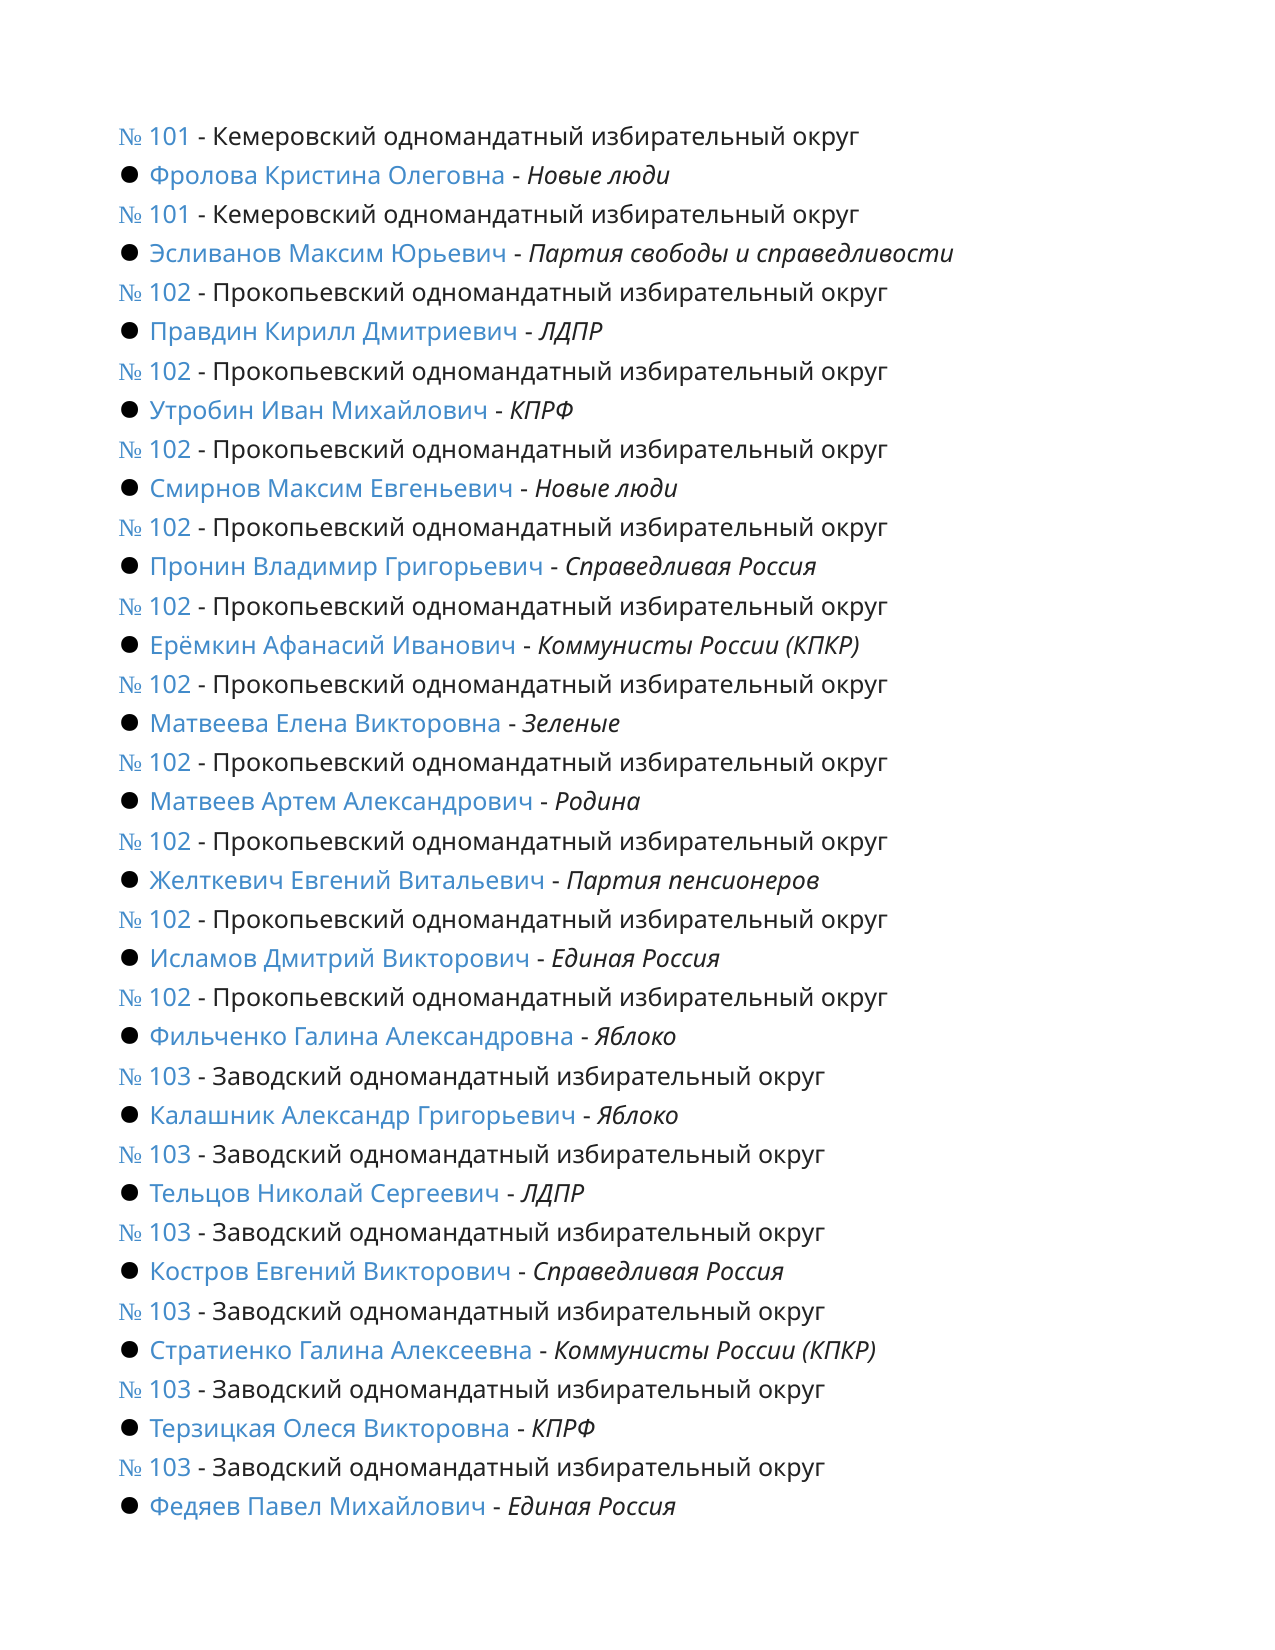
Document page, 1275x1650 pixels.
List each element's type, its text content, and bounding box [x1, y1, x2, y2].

list Эсливанов Максим Юрьевич - Партия свободы и справедливости [120, 236, 1157, 270]
text № 102 - Прокопьевский одномандатный избирательный округ [118, 745, 1157, 779]
text № 103 - Заводский одномандатный избирательный округ [118, 1058, 1157, 1092]
text № 102 - Прокопьевский одномандатный избирательный округ [118, 431, 1157, 466]
list Федяев Павел Михайлович - Единая Россия [120, 1489, 1157, 1523]
list Фролова Кристина Олеговна - Новые люди [120, 157, 1157, 191]
text № 103 - Заводский одномандатный избирательный округ [118, 1215, 1157, 1249]
text № 102 - Прокопьевский одномандатный избирательный округ [118, 588, 1157, 622]
list Матвеев Артем Александрович - Родина [120, 784, 1157, 818]
text № 102 - Прокопьевский одномандатный избирательный округ [118, 980, 1157, 1014]
list Калашник Александр Григорьевич - Яблоко [120, 1097, 1157, 1131]
list Смирнов Максим Евгеньевич - Новые люди [120, 471, 1157, 505]
text № 101 - Кемеровский одномандатный избирательный округ [118, 196, 1157, 231]
text № 102 - Прокопьевский одномандатный избирательный округ [118, 275, 1157, 309]
text № 101 - Кемеровский одномандатный избирательный округ [118, 118, 1157, 152]
list Ерёмкин Афанасий Иванович - Коммунисты России (КПКР) [120, 627, 1157, 661]
list Пронин Владимир Григорьевич - Справедливая Россия [120, 549, 1157, 583]
text № 102 - Прокопьевский одномандатный избирательный округ [118, 823, 1157, 857]
list Правдин Кирилл Дмитриевич - ЛДПР [120, 314, 1157, 348]
list Исламов Дмитрий Викторович - Единая Россия [120, 941, 1157, 975]
list Желткевич Евгений Витальевич - Партия пенсионеров [120, 862, 1157, 896]
list Костров Евгений Викторович - Справедливая Россия [120, 1254, 1157, 1288]
text № 103 - Заводский одномандатный избирательный округ [118, 1450, 1157, 1484]
text № 103 - Заводский одномандатный избирательный округ [118, 1371, 1157, 1406]
list Утробин Иван Михайлович - КПРФ [120, 392, 1157, 426]
list Тельцов Николай Сергеевич - ЛДПР [120, 1176, 1157, 1210]
list Матвеева Елена Викторовна - Зеленые [120, 706, 1157, 740]
list Стратиенко Галина Алексеевна - Коммунисты России (КПКР) [120, 1332, 1157, 1366]
list Терзицкая Олеся Викторовна - КПРФ [120, 1411, 1157, 1445]
text № 102 - Прокопьевский одномандатный избирательный округ [118, 510, 1157, 544]
text № 103 - Заводский одномандатный избирательный округ [118, 1293, 1157, 1327]
text № 102 - Прокопьевский одномандатный избирательный округ [118, 901, 1157, 936]
text № 102 - Прокопьевский одномандатный избирательный округ [118, 666, 1157, 701]
list Фильченко Галина Александровна - Яблоко [120, 1019, 1157, 1053]
text № 103 - Заводский одномандатный избирательный округ [118, 1136, 1157, 1171]
text № 102 - Прокопьевский одномандатный избирательный округ [118, 353, 1157, 387]
